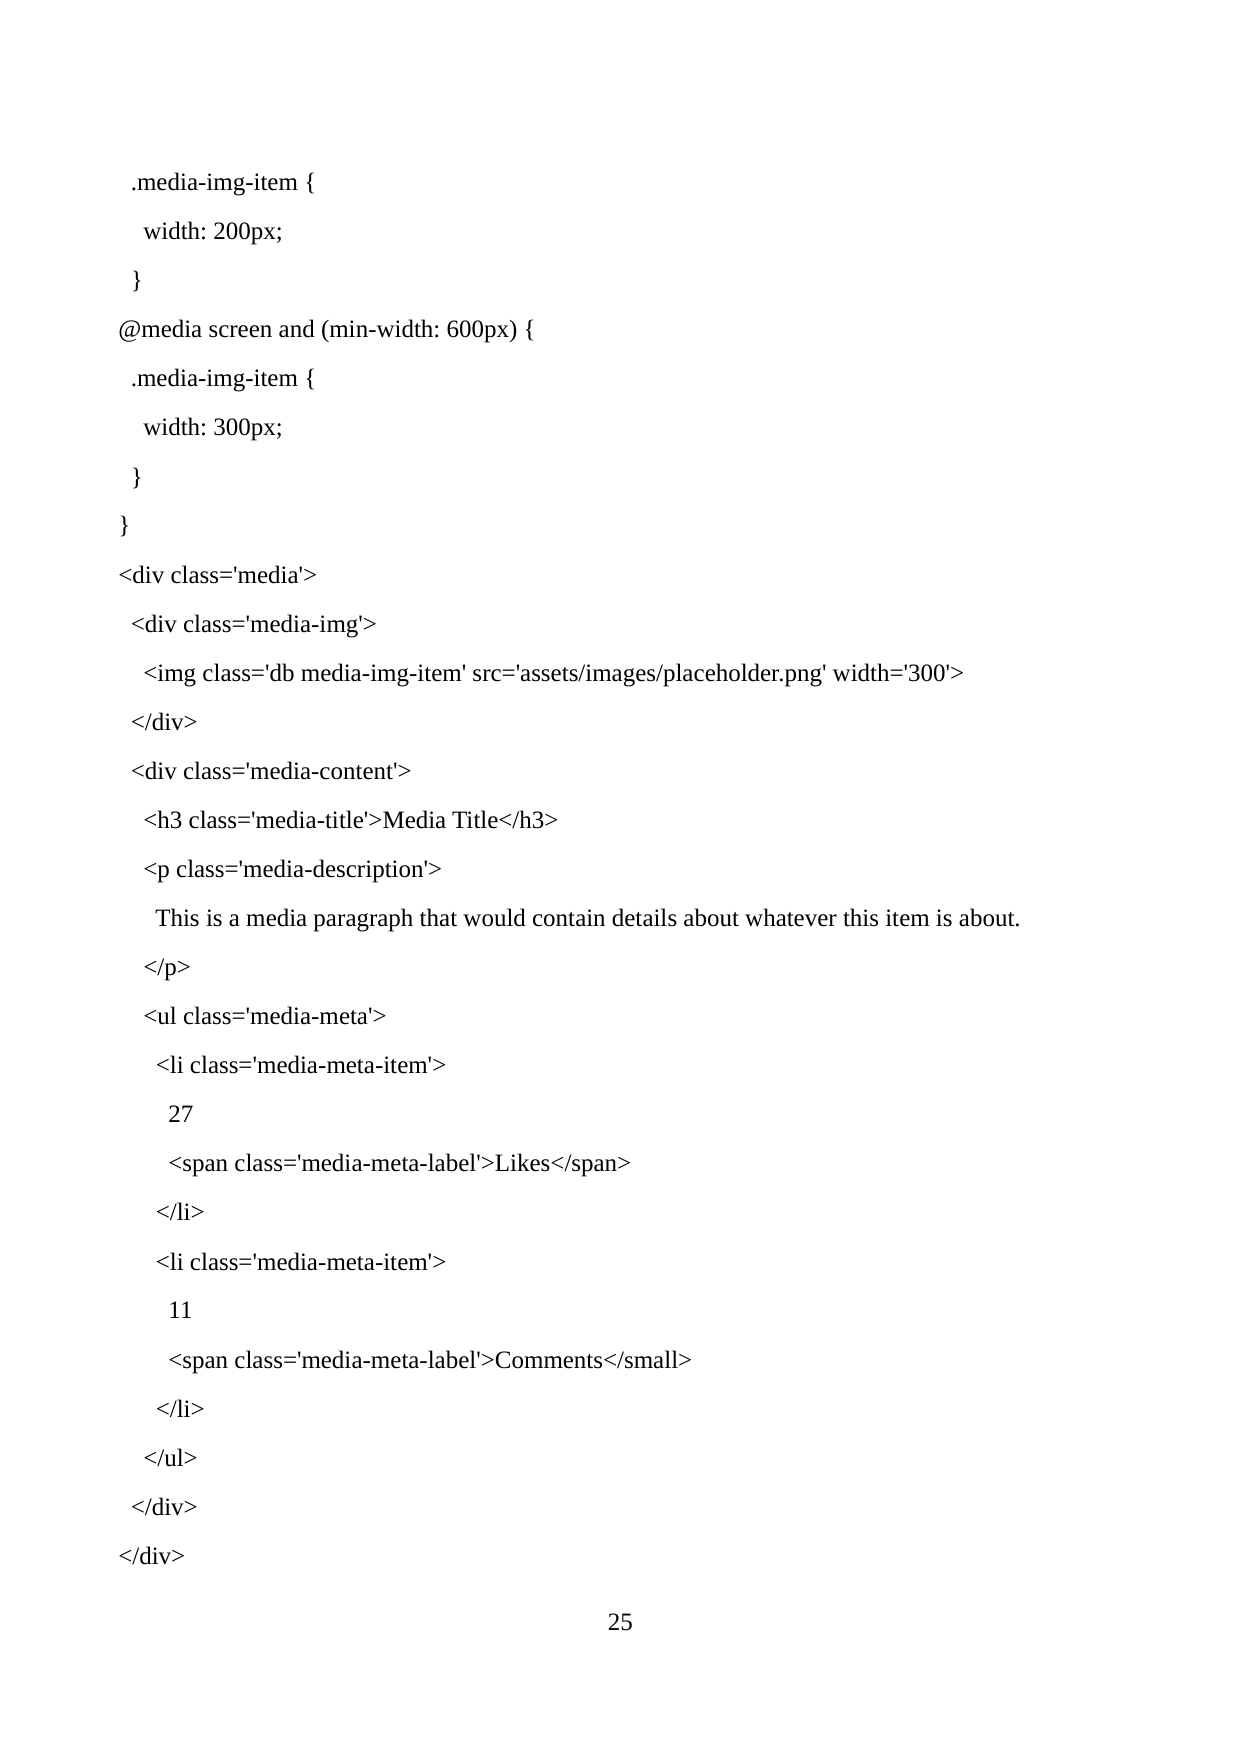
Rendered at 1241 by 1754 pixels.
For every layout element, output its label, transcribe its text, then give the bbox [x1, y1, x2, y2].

text @media screen and (min-width: 600px) { [118, 314, 1122, 343]
text This is a media paragraph that would contain details about whatever this item is about. [118, 903, 1122, 932]
text </div> [118, 1492, 1122, 1521]
text </div> [118, 1541, 1122, 1570]
text </p> [118, 952, 1122, 981]
text </li> [118, 1197, 1122, 1226]
text 11 [118, 1296, 1122, 1324]
text .media-img-item { [118, 363, 1122, 392]
text <h3 class='media-title'>Media Title</h3> [118, 805, 1122, 834]
text <div class='media-img'> [118, 609, 1122, 637]
text } [118, 265, 1122, 294]
text <ul class='media-meta'> [118, 1001, 1122, 1030]
text <div class='media-content'> [118, 756, 1122, 785]
text </ul> [118, 1443, 1122, 1472]
text <span class='media-meta-label'>Comments</small> [118, 1345, 1122, 1373]
text width: 200px; [118, 216, 1122, 245]
text <img class='db media-img-item' src='assets/images/placeholder.png' width='300'> [118, 658, 1122, 687]
text <div class='media'> [118, 560, 1122, 588]
text </div> [118, 707, 1122, 736]
text <p class='media-description'> [118, 854, 1122, 883]
text width: 300px; [118, 412, 1122, 441]
text <span class='media-meta-label'>Likes</span> [118, 1148, 1122, 1177]
text <li class='media-meta-item'> [118, 1050, 1122, 1079]
text </li> [118, 1394, 1122, 1422]
text } [118, 511, 1122, 539]
text 27 [118, 1099, 1122, 1128]
text .media-img-item { [118, 167, 1122, 196]
text } [118, 462, 1122, 490]
text <li class='media-meta-item'> [118, 1247, 1122, 1275]
